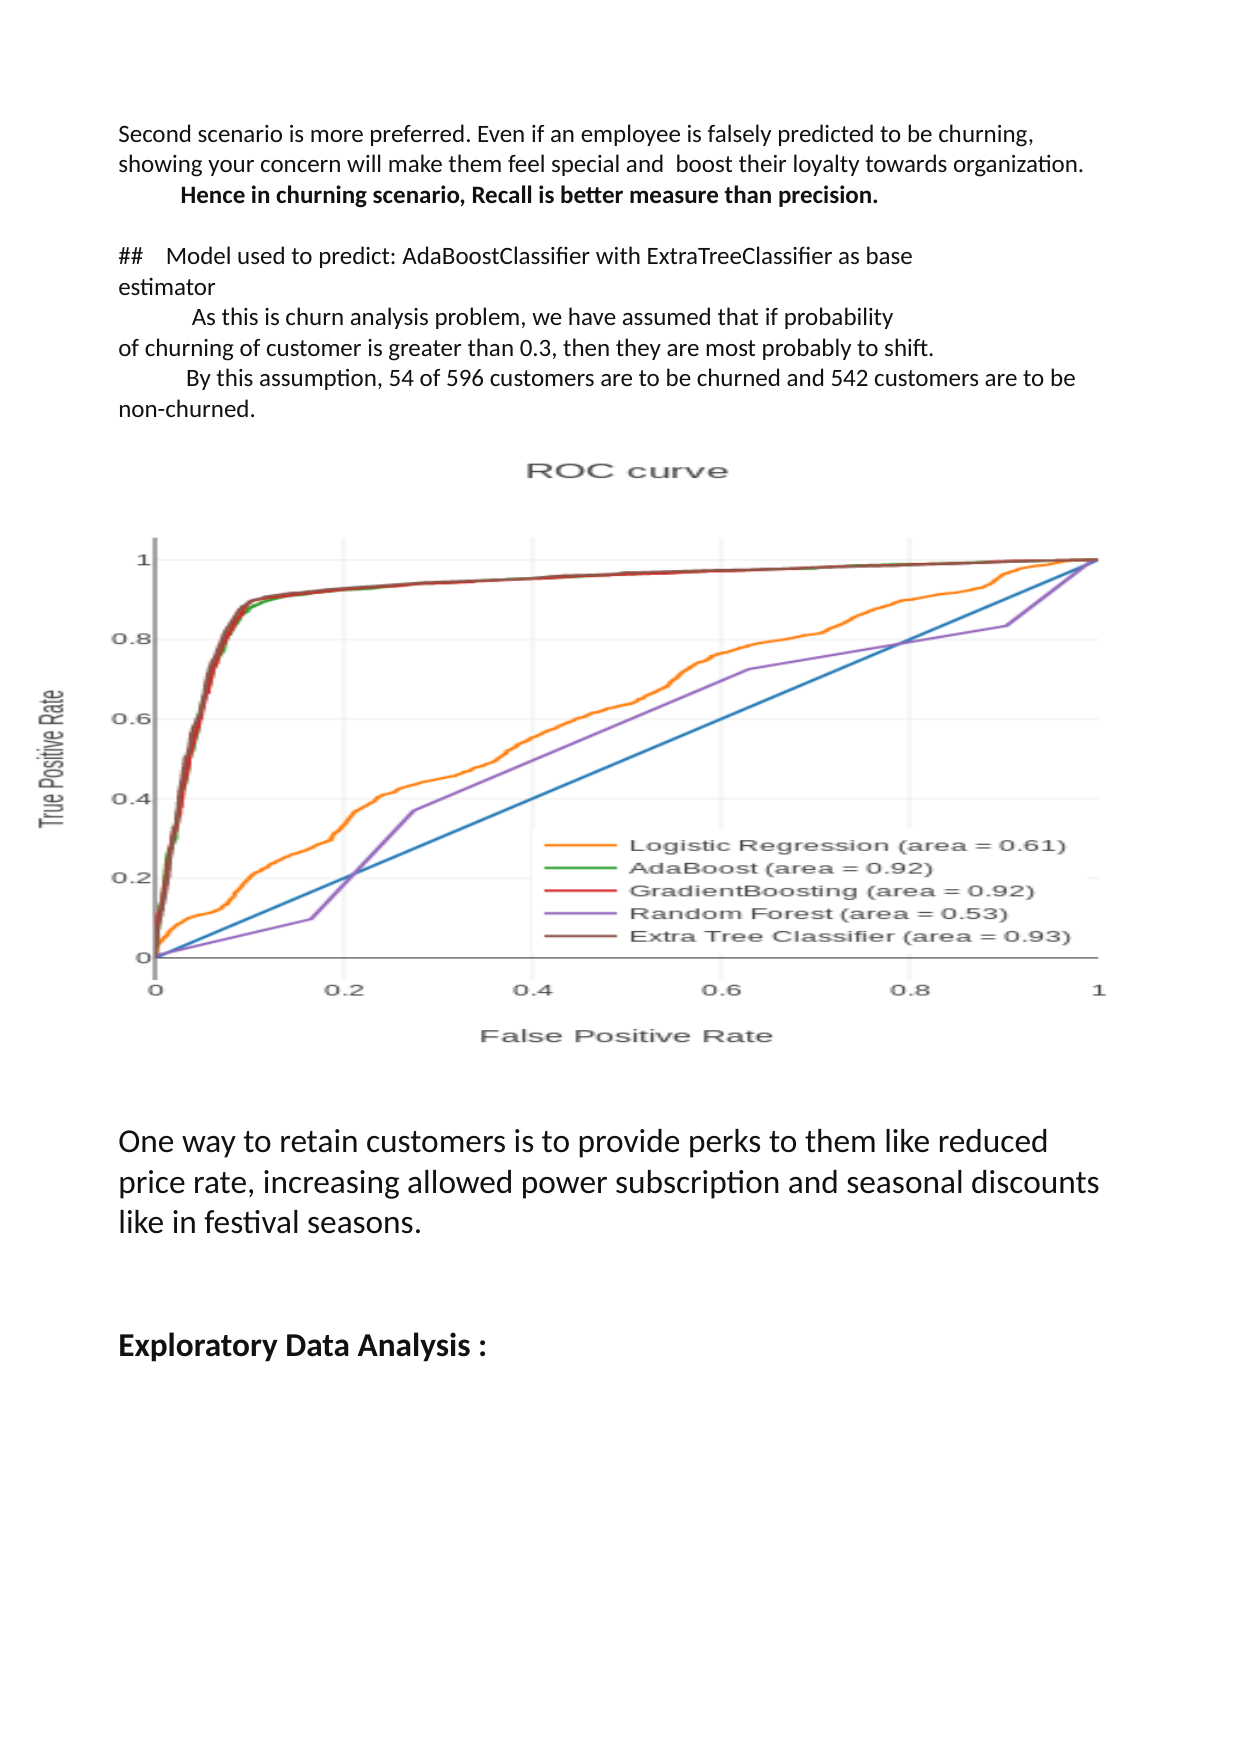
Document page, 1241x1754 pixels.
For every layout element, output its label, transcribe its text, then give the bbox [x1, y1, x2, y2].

text ## Model used to predict: AdaBoostClassifier with ExtraTreeClassifier as base [118, 240, 1122, 271]
text Exploratory Data Analysis : [118, 1324, 1122, 1364]
text of churning of customer is greater than 0.3, then they are most probably to shift. [118, 332, 1122, 362]
text By this assumption, 54 of 596 customers are to be churned and 542 customers are to be non-churned. [118, 362, 1122, 423]
text Hence in churning scenario, Recall is better measure than precision. [118, 179, 1122, 210]
picture [13, 453, 1232, 1059]
text estimator [118, 271, 1122, 301]
text Second scenario is more preferred. Even if an employee is falsely predicted to be churning, showing your concern will make them feel special and boost their loyalty towards organization. [118, 118, 1122, 179]
text As this is churn analysis problem, we have assumed that if probability [118, 301, 1122, 332]
text One way to retain customers is to provide perks to them like reduced price rate, increasing allowed power subscription and seasonal discounts like in festival seasons. [118, 1120, 1122, 1242]
